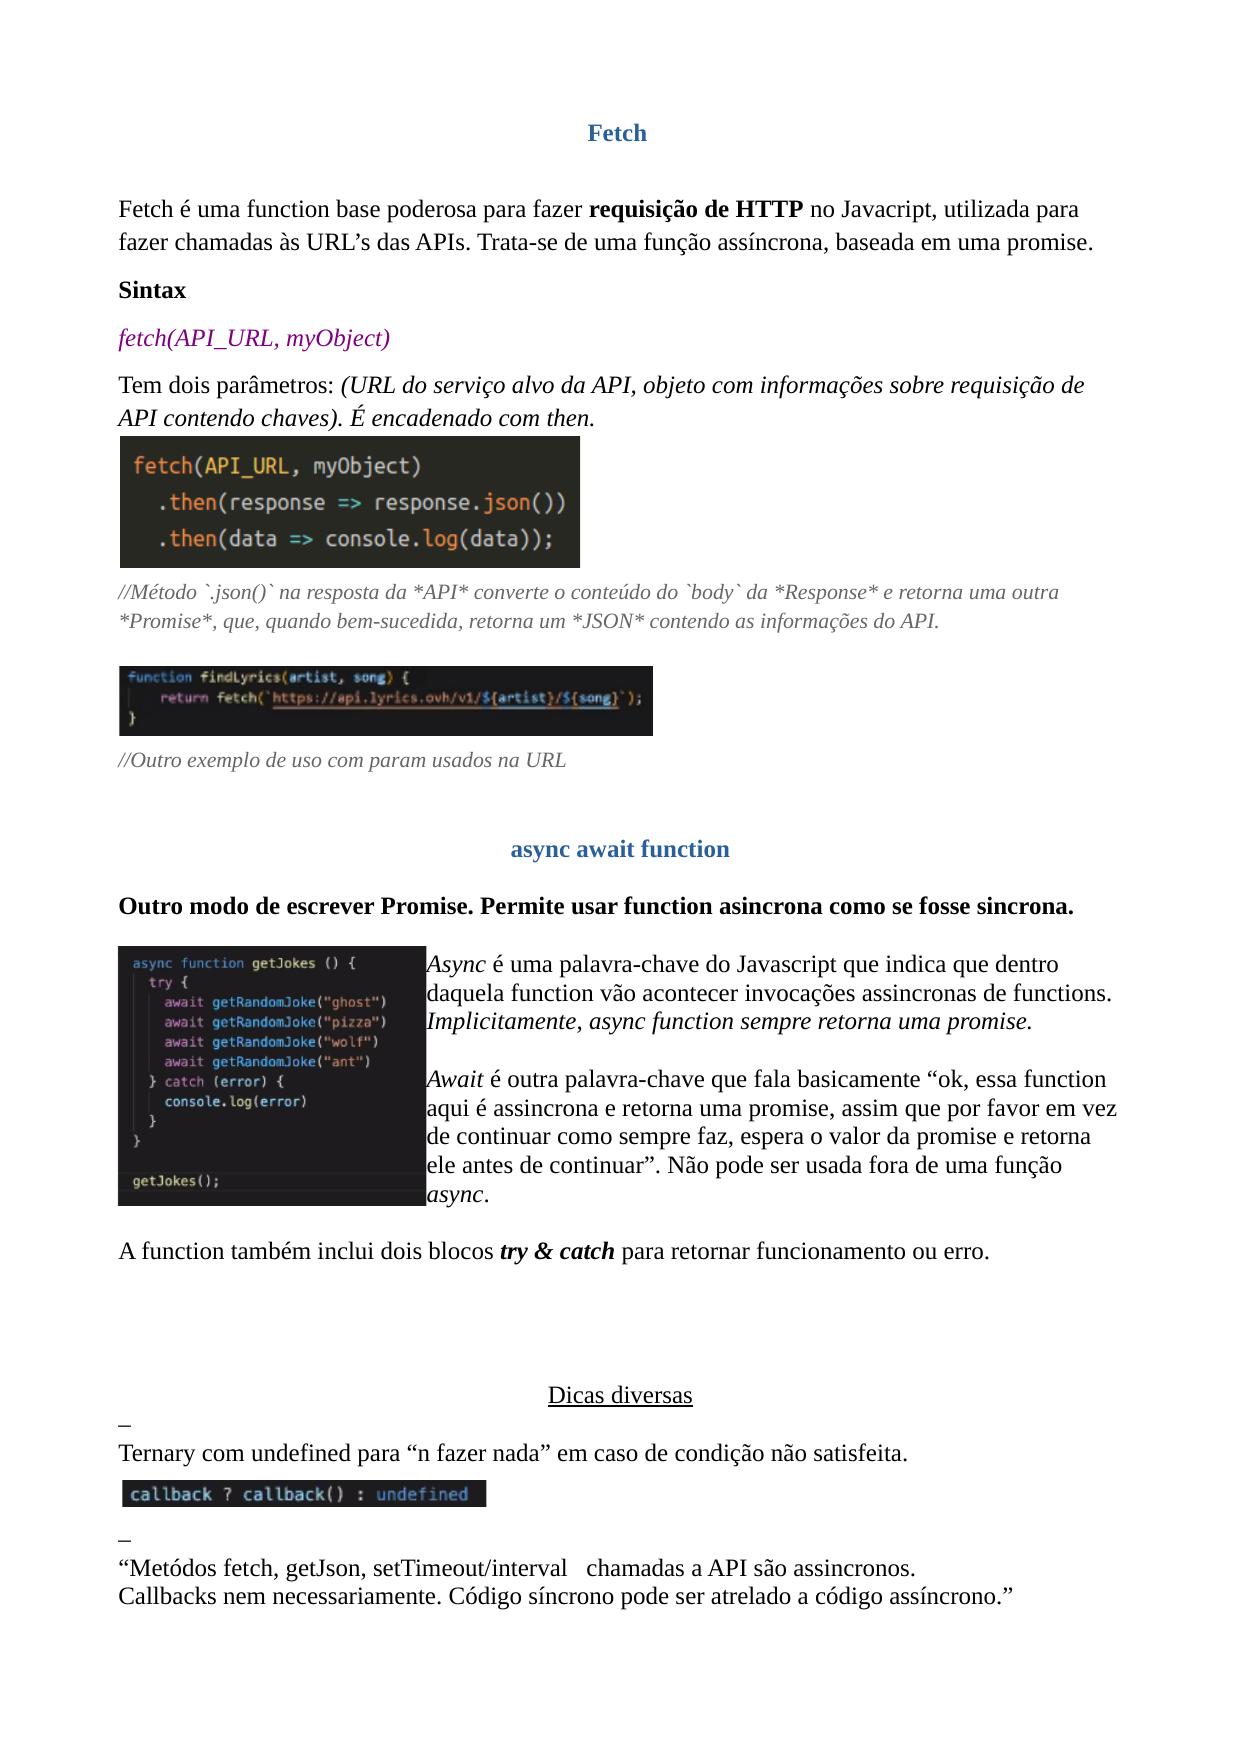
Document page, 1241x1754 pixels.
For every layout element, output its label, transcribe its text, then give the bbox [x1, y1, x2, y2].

text async await function [118, 834, 1122, 863]
picture [120, 436, 580, 568]
picture [117, 946, 427, 1206]
text Outro modo de escrever Promise. Permite usar function asincrona como se fosse sincrona. [118, 891, 1122, 920]
text – [118, 1524, 1122, 1553]
text Sintax [118, 275, 1122, 304]
text – [118, 1409, 1122, 1438]
text Callbacks nem necessariamente. Código síncrono pode ser atrelado a código assíncrono.” [118, 1581, 1122, 1610]
text Await é outra palavra-chave que fala basicamente “ok, essa function aqui é assincrona e retorna uma promise, assim que por favor em vez de continuar como sempre faz, espera o valor da promise e retorna ele antes de continuar”. Não pode ser usada fora de uma função async. [118, 1064, 1122, 1208]
text “Metódos fetch, getJson, setTimeout/interval chamadas a API são assincronos. [118, 1553, 1122, 1581]
text Ternary com undefined para “n fazer nada” em caso de condição não satisfeita. [118, 1438, 1122, 1466]
text Async é uma palavra-chave do Javascript que indica que dentro daquela function vão acontecer invocações assincronas de functions. Implicitamente, async function sempre retorna uma promise. [427, 949, 1122, 1035]
text //Método `.json()` na resposta da *API* converte o conteúdo do `body` da *Response* e retorna uma outra *Promise*, que, quando bem-sucedida, retorna um *JSON* contendo as informações do API. [118, 579, 1122, 633]
text Tem dois parâmetros: (URL do serviço alvo da API, objeto com informações sobre requisição de API contendo chaves). É encadenado com then. [118, 370, 1122, 432]
text A function também inclui dois blocos try & catch para retornar funcionamento ou erro. [118, 1236, 1122, 1265]
text Dicas diversas [118, 1380, 1122, 1409]
text Fetch é uma function base poderosa para fazer requisição de HTTP no Javacript, utilizada para fazer chamadas às URL’s das APIs. Trata-se de uma função assíncrona, baseada em uma promise. [118, 194, 1122, 256]
picture [119, 666, 653, 736]
picture [122, 1480, 487, 1507]
text fetch(API_URL, myObject) [118, 323, 1122, 351]
text //Outro exemplo de uso com param usados na URL [118, 747, 1122, 772]
text Fetch [118, 118, 1122, 147]
